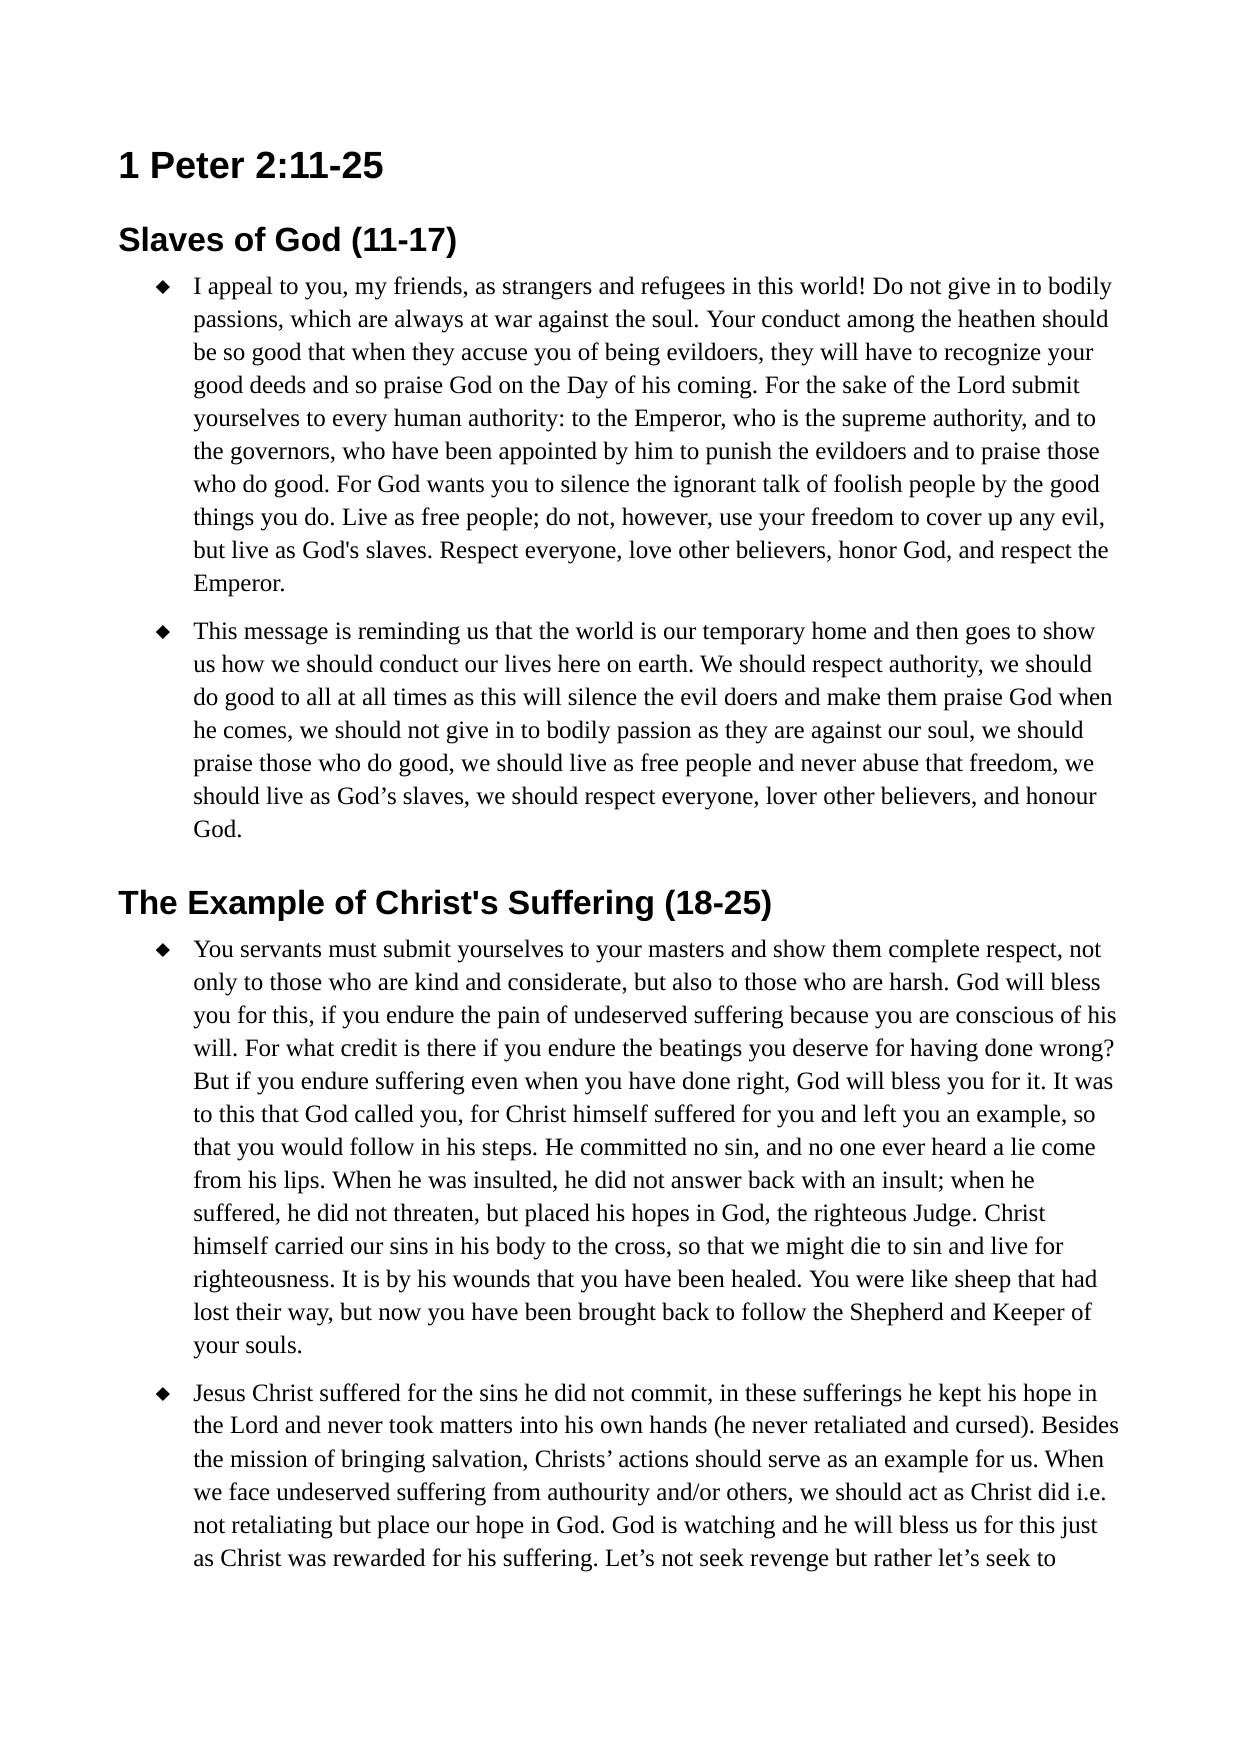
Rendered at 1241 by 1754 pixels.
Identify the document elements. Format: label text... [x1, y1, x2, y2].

list This message is reminding us that the world is our temporary home and then goes to show us how we should conduct our lives here on earth. We should respect authority, we should do good to all at all times as this will silence the evil doers and make them praise God when he comes, we should not give in to bodily passion as they are against our soul, we should praise those who do good, we should live as free people and never abuse that freedom, we should live as God’s slaves, we should respect everyone, lover other believers, and honour God. [156, 616, 1122, 843]
subtitle The Example of Christ's Suffering (18-25) [118, 883, 1122, 921]
list I appeal to you, my friends, as strangers and refugees in this world! Do not give in to bodily passions, which are always at war against the soul. Your conduct among the heathen should be so good that when they accuse you of being evildoers, they will have to recognize your good deeds and so praise God on the Day of his coming. For the sake of the Lord submit yourselves to every human authority: to the Emperor, who is the supreme authority, and to the governors, who have been appointed by him to punish the evildoers and to praise those who do good. For God wants you to silence the ignorant talk of foolish people by the good things you do. Live as free people; do not, however, use your freedom to cover up any evil, but live as God's slaves. Respect everyone, love other believers, honor God, and respect the Emperor. [156, 271, 1122, 597]
subtitle 1 Peter 2:11-25 [118, 143, 1122, 187]
list Jesus Christ suffered for the sins he did not commit, in these sufferings he kept his hope in the Lord and never took matters into his own hands (he never retaliated and cursed). Besides the mission of bringing salvation, Christs’ actions should serve as an example for us. When we face undeserved suffering from authourity and/or others, we should act as Christ did i.e. not retaliating but place our hope in God. God is watching and he will bless us for this just as Christ was rewarded for his suffering. Let’s not seek revenge but rather let’s seek to [156, 1378, 1122, 1571]
subtitle Slaves of God (11-17) [118, 220, 1122, 259]
list You servants must submit yourselves to your masters and show them complete respect, not only to those who are kind and considerate, but also to those who are harsh. God will bless you for this, if you endure the pain of undeserved suffering because you are conscious of his will. For what credit is there if you endure the beatings you deserve for having done wrong? But if you endure suffering even when you have done right, God will bless you for it. It was to this that God called you, for Christ himself suffered for you and left you an example, so that you would follow in his steps. He committed no sin, and no one ever heard a lie come from his lips. When he was insulted, he did not answer back with an insult; when he suffered, he did not threaten, but placed his hopes in God, the righteous Judge. Christ himself carried our sins in his body to the cross, so that we might die to sin and live for righteousness. It is by his wounds that you have been healed. You were like sheep that had lost their way, but now you have been brought back to follow the Shepherd and Keeper of your souls. [156, 934, 1122, 1359]
